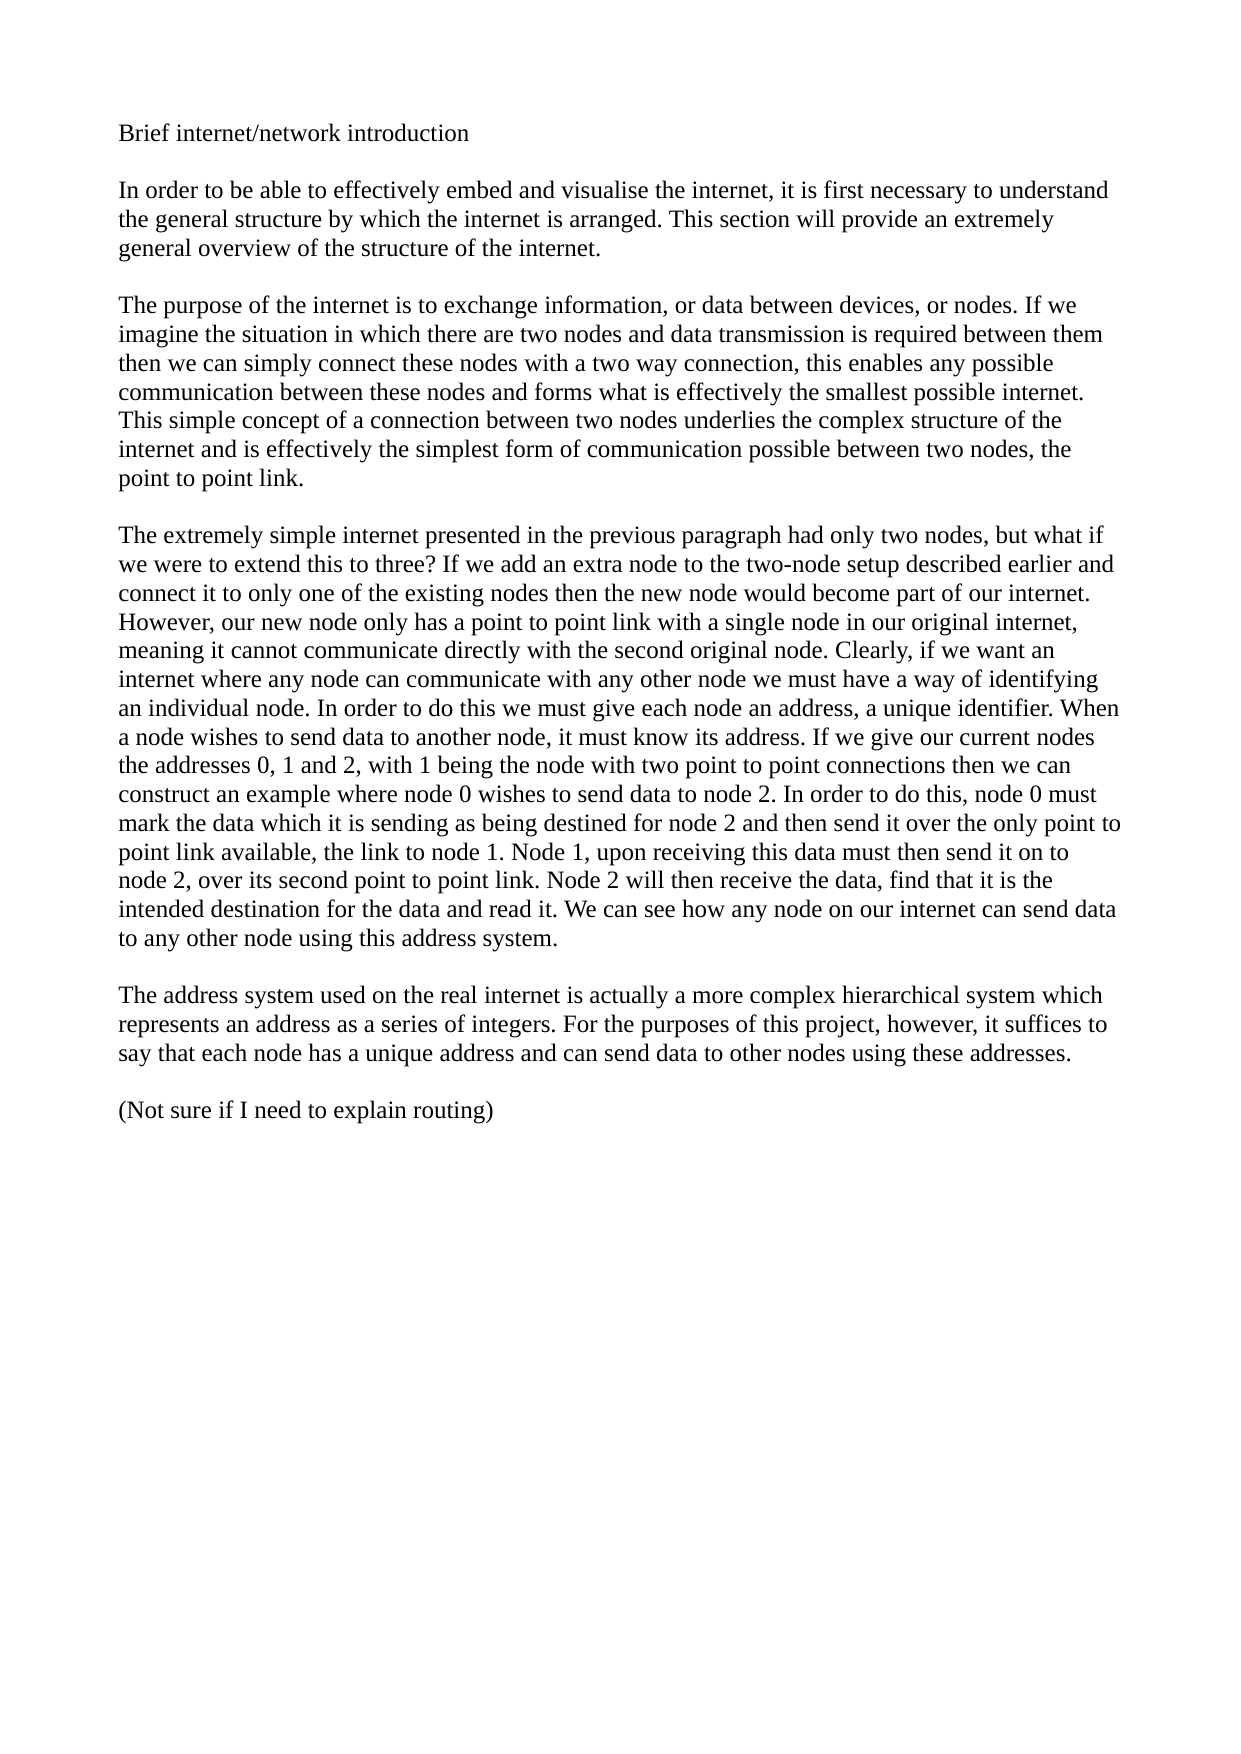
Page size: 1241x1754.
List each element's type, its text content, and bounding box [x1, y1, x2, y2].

text The purpose of the internet is to exchange information, or data between devices, or nodes. If we imagine the situation in which there are two nodes and data transmission is required between them then we can simply connect these nodes with a two way connection, this enables any possible communication between these nodes and forms what is effectively the smallest possible internet. This simple concept of a connection between two nodes underlies the complex structure of the internet and is effectively the simplest form of communication possible between two nodes, the point to point link. [118, 291, 1122, 492]
text The extremely simple internet presented in the previous paragraph had only two nodes, but what if we were to extend this to three? If we add an extra node to the two-node setup described earlier and connect it to only one of the existing nodes then the new node would become part of our internet. However, our new node only has a point to point link with a single node in our original internet, meaning it cannot communicate directly with the second original node. Clearly, if we want an internet where any node can communicate with any other node we must have a way of identifying an individual node. In order to do this we must give each node an address, a unique identifier. When a node wishes to send data to another node, it must know its address. If we give our current nodes the addresses 0, 1 and 2, with 1 being the node with two point to point connections then we can construct an example where node 0 wishes to send data to node 2. In order to do this, node 0 must mark the data which it is sending as being destined for node 2 and then send it over the only point to point link available, the link to node 1. Node 1, upon receiving this data must then send it on to node 2, over its second point to point link. Node 2 will then receive the data, find that it is the intended destination for the data and read it. We can see how any node on our internet can send data to any other node using this address system. [118, 521, 1122, 952]
text The address system used on the real internet is actually a more complex hierarchical system which represents an address as a series of integers. For the purposes of this project, however, it suffices to say that each node has a unique address and can send data to other nodes using these addresses. [118, 981, 1122, 1067]
text Brief internet/network introduction [118, 118, 1122, 147]
text In order to be able to effectively embed and visualise the internet, it is first necessary to understand the general structure by which the internet is arranged. This section will provide an extremely general overview of the structure of the internet. [118, 176, 1122, 262]
text (Not sure if I need to explain routing) [118, 1096, 1122, 1124]
